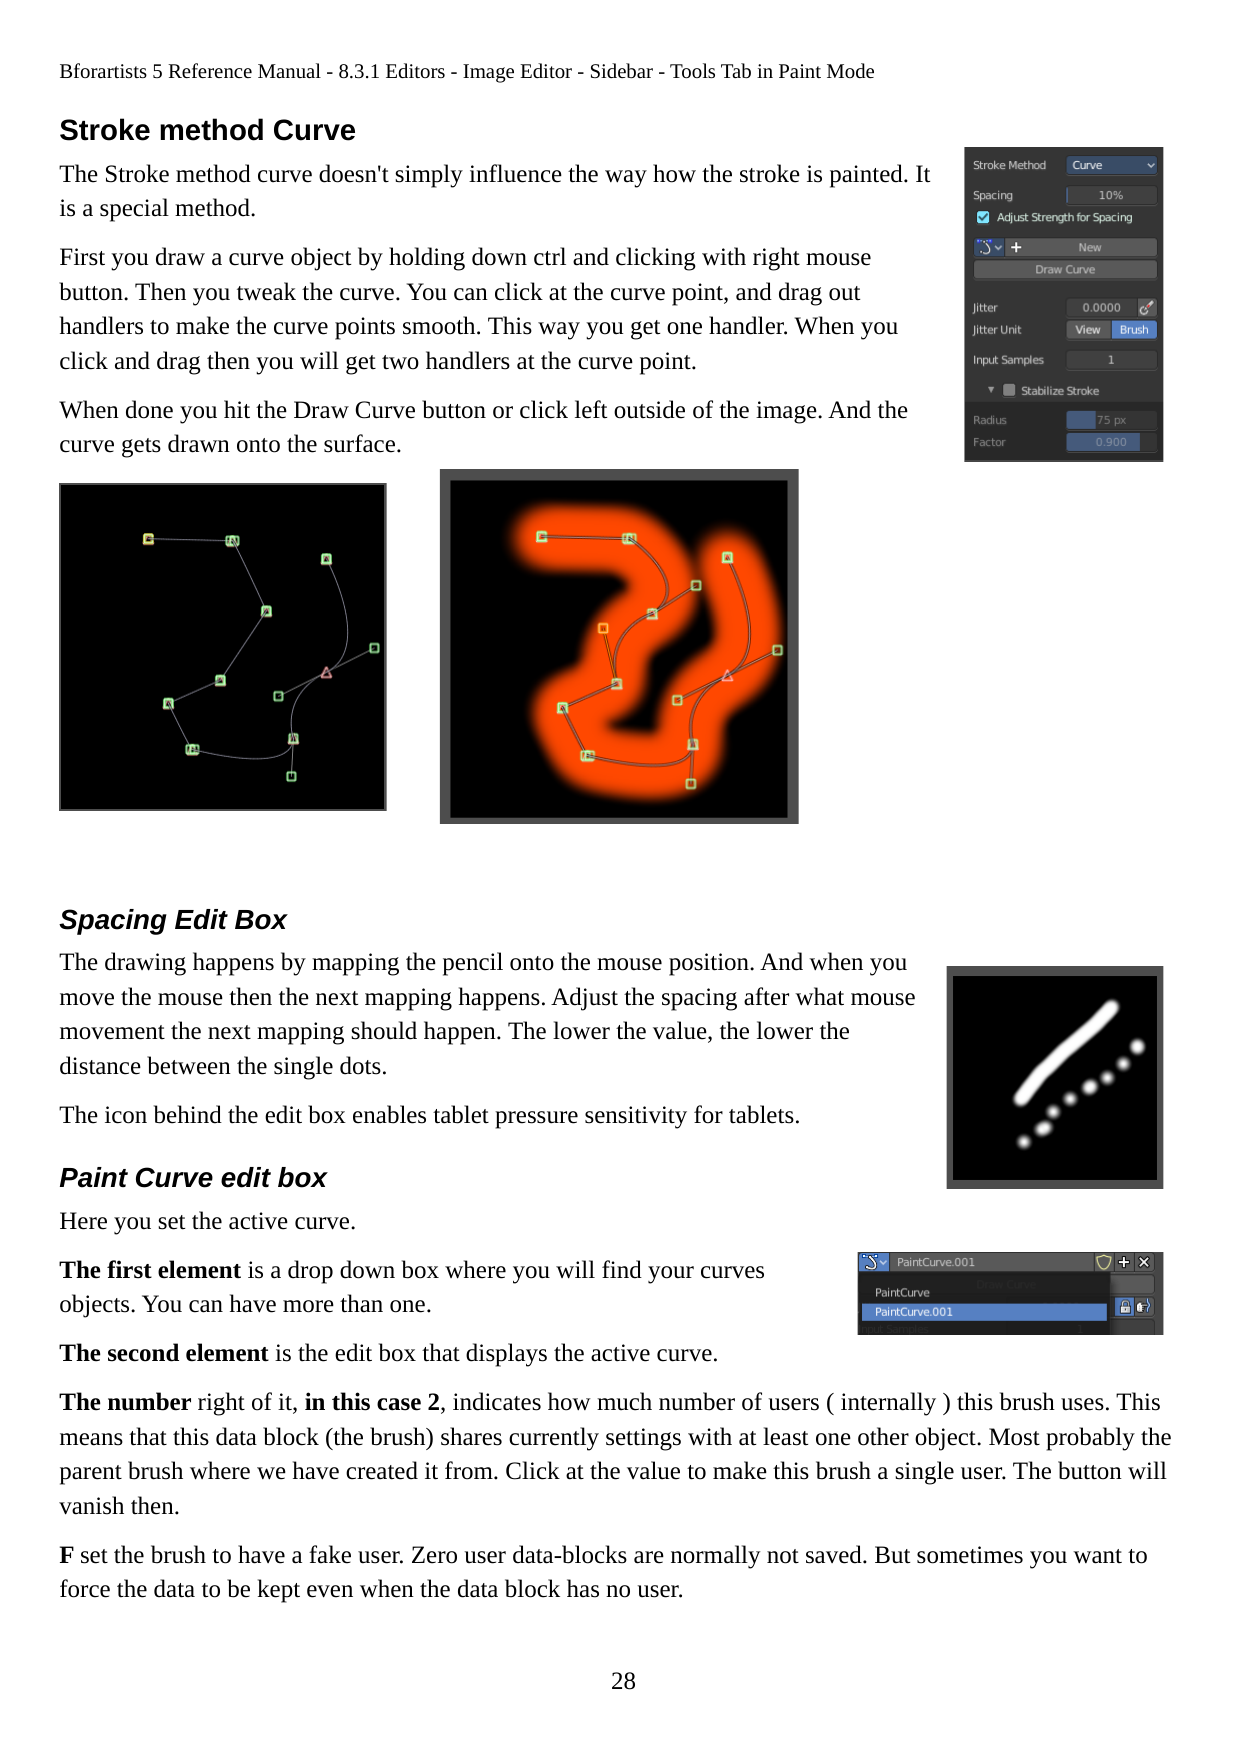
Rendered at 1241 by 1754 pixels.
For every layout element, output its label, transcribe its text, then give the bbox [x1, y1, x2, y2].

text The icon behind the edit box enables tablet pressure sensitivity for tablets. [59, 1100, 946, 1129]
picture [857, 1252, 1164, 1335]
text The first element is a drop down box where you will find your curves objects. You can have more than one. [59, 1255, 857, 1318]
subtitle Stroke method Curve [59, 113, 1181, 146]
text First you draw a curve object by holding down ctrl and clicking with right mouse button. Then you tweak the curve. You can click at the curve point, and drag out handlers to make the curve points smooth. This way you get one handler. When you click and drag then you will get two handlers at the curve point. [59, 242, 964, 374]
text The second element is the edit box that displays the active curve. [59, 1338, 1181, 1367]
subtitle Spacing Edit Box [59, 903, 1181, 935]
text The Stroke method curve doesn't simply influence the way how the stroke is painted. It is a special method. [59, 159, 964, 222]
text F set the brush to have a fake user. Zero user data-blocks are normally not saved. But sometimes you want to force the data to be kept even when the data block has no user. [59, 1540, 1181, 1603]
picture [59, 483, 387, 811]
picture [946, 966, 1164, 1189]
text Here you set the active curve. [59, 1206, 1181, 1234]
picture [439, 469, 799, 824]
subtitle Paint Curve edit box [59, 1161, 1181, 1193]
text When done you hit the Draw Curve button or click left outside of the image. And the curve gets drawn onto the surface. [59, 395, 964, 458]
picture [964, 147, 1164, 462]
text The number right of it, in this case 2, indicates how much number of users ( internally ) this brush uses. This means that this data block (the brush) shares currently settings with at least one other object. Most probably the parent brush where we have created it from. Click at the value to make this brush a single user. The button will vanish then. [59, 1387, 1181, 1520]
text The drawing happens by mapping the pencil onto the mouse position. And when you move the mouse then the next mapping happens. Adjust the spacing after what mouse movement the next mapping should happen. The lower the value, the lower the distance between the single dots. [59, 947, 1181, 1079]
